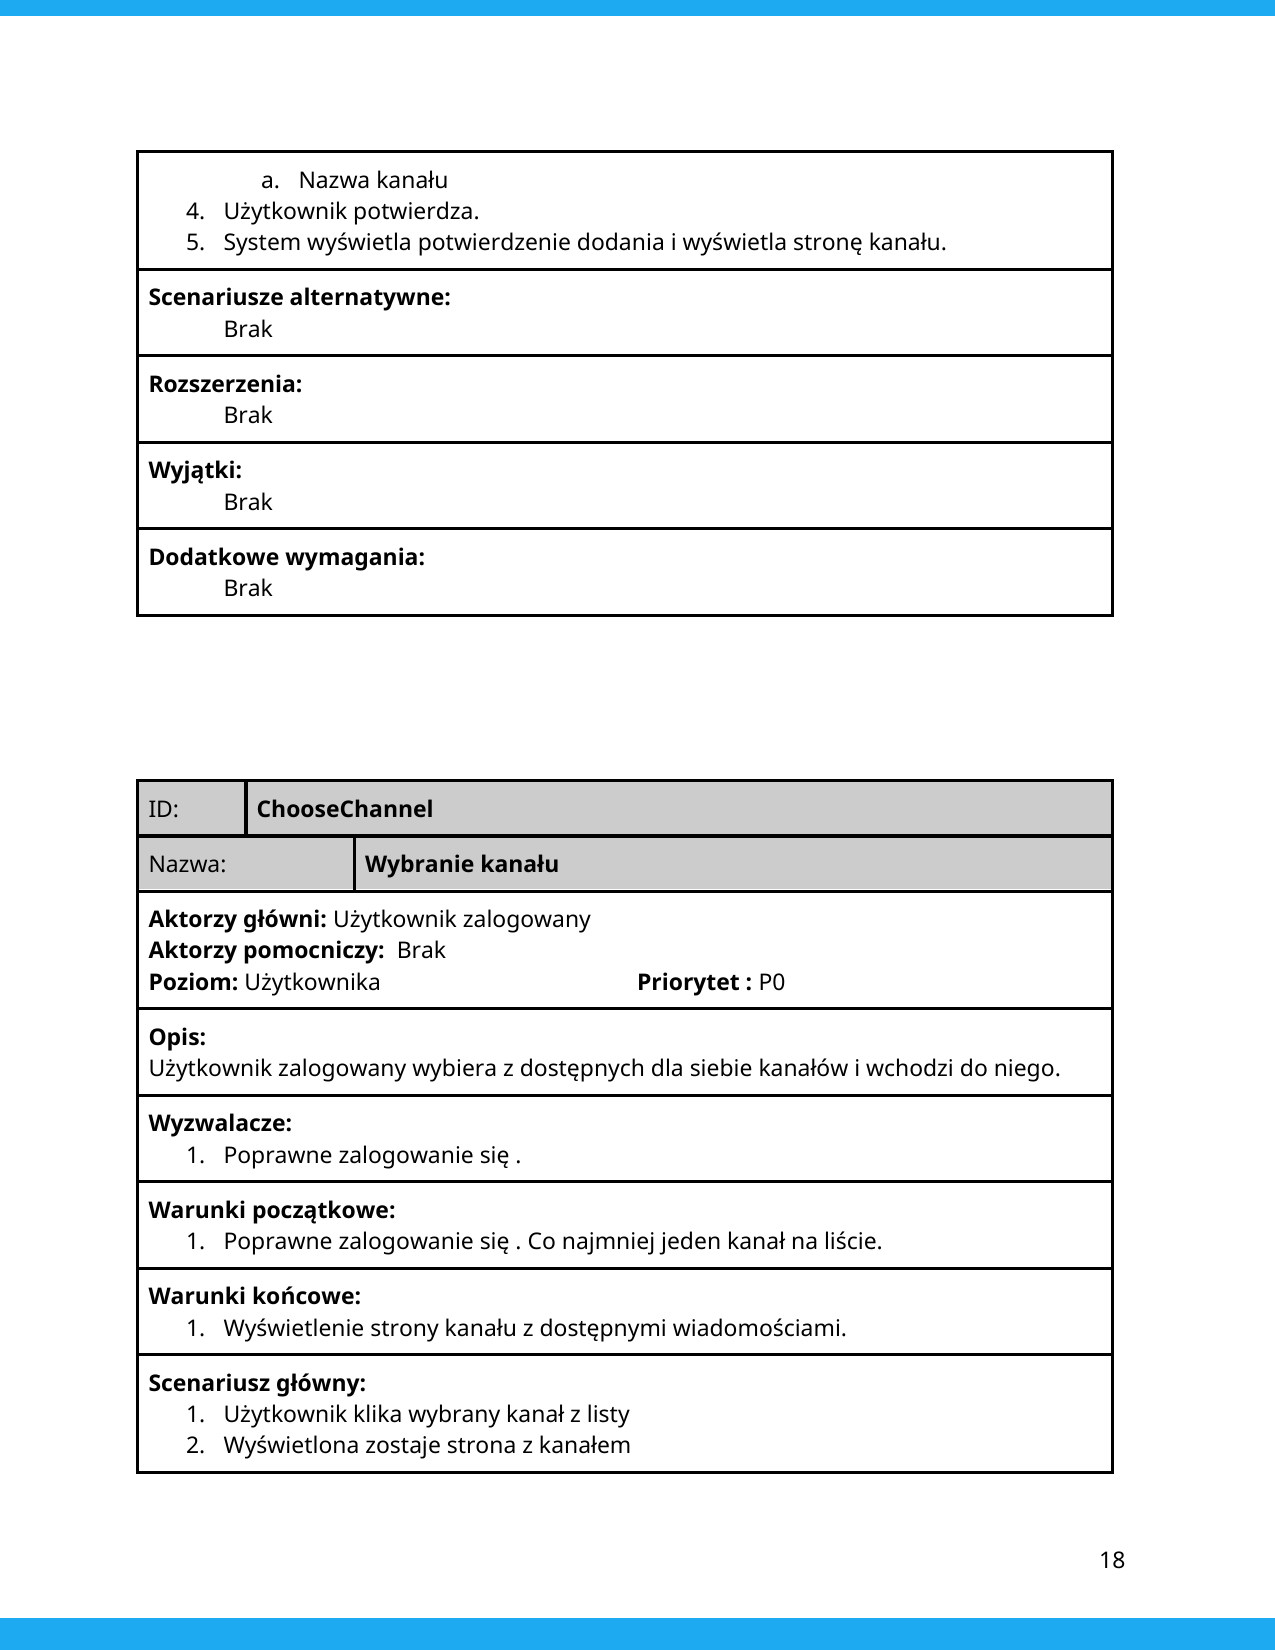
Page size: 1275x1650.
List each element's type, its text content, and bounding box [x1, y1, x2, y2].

table_cell Scenariusze alternatywne: Brak [139, 271, 1111, 354]
table_cell Nazwa: [139, 838, 353, 889]
picture [0, 1618, 1275, 1650]
table_cell Rozszerzenia: Brak [139, 357, 1111, 441]
table_header ID: [139, 782, 244, 834]
table_cell Warunki początkowe: Poprawne zalogowanie się . Co najmniej jeden kanał na liście. [139, 1183, 1111, 1267]
table_cell Wyjątki: Brak [139, 444, 1111, 527]
table_cell Dodatkowe wymagania: Brak [139, 530, 1111, 613]
table_header ChooseChannel [248, 782, 1111, 834]
table_cell Scenariusz główny: Użytkownik wybiera opcję Dodaj kanał Aplikacja wyświetla formularz dodania nowego kanału. Użytkownik wpisuje dane: Nazwa kanału Użytkownik potwierdza. System wyświetla potwierdzenie dodania i wyświetla stronę kanału. [139, 153, 1111, 268]
table_cell Aktorzy główni: Użytkownik zalogowany Aktorzy pomocniczy: Brak Poziom: Użytkownika Priorytet : P0 [139, 893, 1111, 1007]
table_cell Wybranie kanału [356, 838, 1111, 889]
picture [0, 0, 1275, 16]
table_cell Opis: Użytkownik zalogowany wybiera z dostępnych dla siebie kanałów i wchodzi do niego. [139, 1010, 1111, 1094]
table_cell Warunki końcowe: Wyświetlenie strony kanału z dostępnymi wiadomościami. [139, 1270, 1111, 1353]
table_cell Wyzwalacze: Poprawne zalogowanie się . [139, 1097, 1111, 1180]
table_cell Scenariusz główny: Użytkownik klika wybrany kanał z listy Wyświetlona zostaje strona z kanałem [139, 1356, 1111, 1471]
